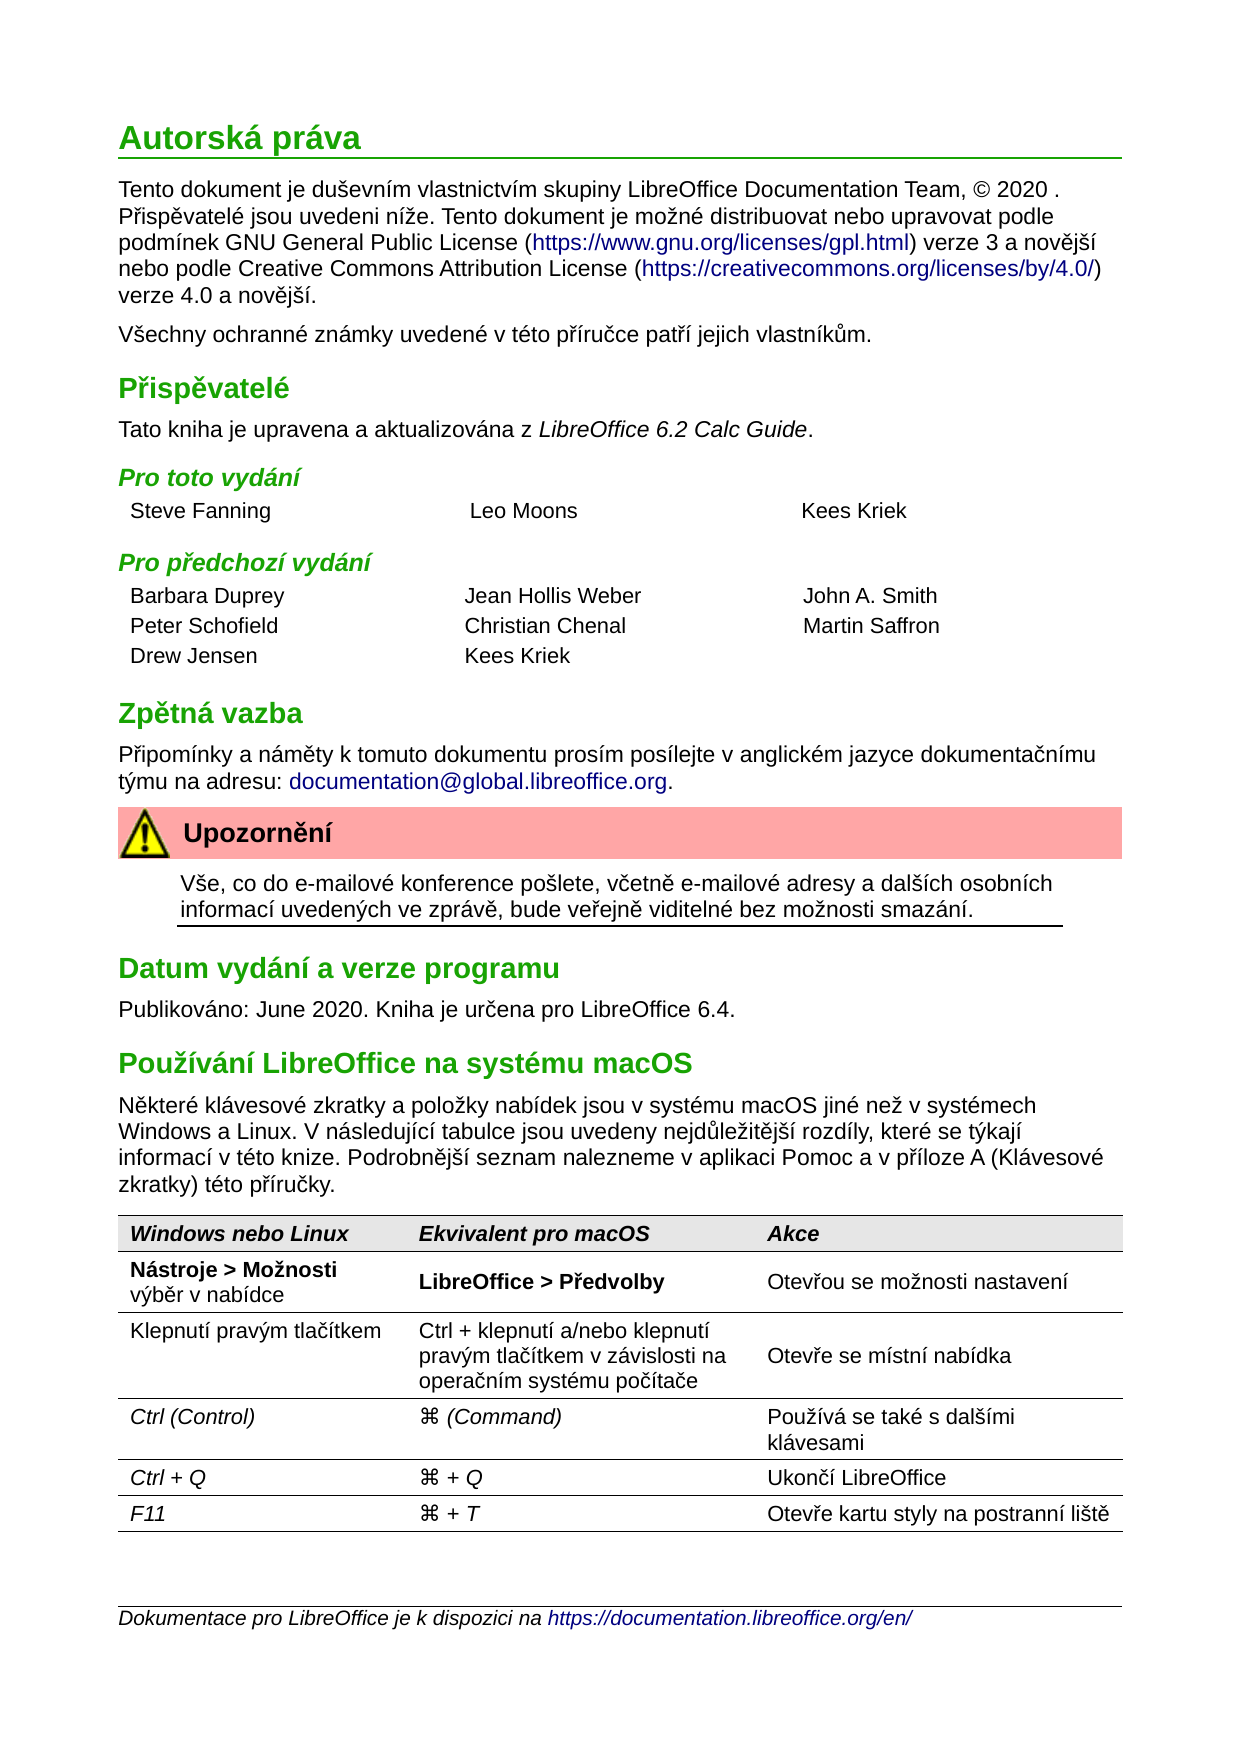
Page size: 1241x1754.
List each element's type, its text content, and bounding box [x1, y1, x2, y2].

subtitle Přispěvatelé [118, 371, 1122, 404]
table_cell LibreOffice > Předvolby [407, 1252, 755, 1312]
subtitle Upozornění [118, 807, 1122, 859]
subtitle Používání LibreOffice na systému macOS [118, 1046, 1122, 1080]
table_cell Ukončí LibreOffice [755, 1460, 1123, 1495]
text Všechny ochranné známky uvedené v této příručce patří jejich vlastníkům. [118, 321, 1122, 347]
subtitle Pro předchozí vydání [118, 548, 1122, 577]
text Tento dokument je duševním vlastnictvím skupiny LibreOffice Documentation Team, © 2020 . Přispěvatelé jsou uvedeni níže. Tento dokument je možné distribuovat nebo upravovat podle podmínek GNU General Public License (https://www.gnu.org/licenses/gpl.html) verze 3 a novější nebo podle Creative Commons Attribution License (https://creativecommons.org/licenses/by/4.0/) verze 4.0 a novější. [118, 176, 1122, 308]
table_cell Peter Schofield [118, 613, 453, 643]
table_cell Kees Kriek [453, 643, 791, 672]
table_cell ⌘ (Command) [407, 1399, 755, 1459]
table_header Steve Fanning [118, 498, 458, 527]
table_cell Christian Chenal [453, 613, 791, 643]
text Některé klávesové zkratky a položky nabídek jsou v systému macOS jiné než v systémech Windows a Linux. V následující tabulce jsou uvedeny nejdůležitější rozdíly, které se týkají informací v této knize. Podrobnější seznam nalezneme v aplikaci Pomoc a v příloze A (Klávesové zkratky) této příručky. [118, 1092, 1122, 1197]
text Publikováno: červen 2020. Kniha je určena pro LibreOffice 6.4. [118, 996, 1122, 1023]
table_cell ⌘ + Q [407, 1460, 755, 1495]
subtitle Autorská práva [118, 118, 1122, 157]
table_cell Drew Jensen [118, 643, 453, 672]
table_header Akce [755, 1216, 1123, 1251]
text Vše, co do e-mailové konference pošlete, včetně e-mailové adresy a dalších osobních informací uvedených ve zprávě, bude veřejně viditelné bez možnosti smazání. [177, 866, 1063, 925]
subtitle Zpětná vazba [118, 696, 1122, 730]
table_cell Nástroje > Možnosti výběr v nabídce [118, 1252, 407, 1312]
text Připomínky a náměty k tomuto dokumentu prosím posílejte v anglickém jazyce dokumentačnímu týmu na adresu: documentation@global.libreoffice.org. [118, 741, 1122, 794]
text Tato kniha je upravena a aktualizována z LibreOffice 6.2 Calc Guide. [118, 416, 1122, 442]
table_header Jean Hollis Weber [453, 583, 791, 613]
table_header John A. Smith [791, 583, 1122, 613]
table_cell Ctrl + klepnutí a/nebo klepnutí pravým tlačítkem v závislosti na operačním systému počítače [407, 1313, 755, 1398]
table_header Barbara Duprey [118, 583, 453, 613]
table_header Leo Moons [458, 498, 789, 527]
table_cell F11 [118, 1496, 407, 1531]
table_cell ⌘ + T [407, 1496, 755, 1531]
table_cell Otevře se místní nabídka [755, 1313, 1123, 1398]
table_cell Ctrl (Control) [118, 1399, 407, 1459]
table_cell Ctrl + Q [118, 1460, 407, 1495]
table_cell Používá se také s dalšími klávesami [755, 1399, 1123, 1459]
subtitle Datum vydání a verze programu [118, 951, 1122, 984]
table_cell [791, 643, 1122, 672]
table_header Ekvivalent pro macOS [407, 1216, 755, 1251]
table_header Windows nebo Linux [118, 1216, 407, 1251]
table_cell Martin Saffron [791, 613, 1122, 643]
table_cell Otevře kartu styly na postranní liště [755, 1496, 1123, 1531]
subtitle Pro toto vydání [118, 463, 1122, 492]
table_cell Otevřou se možnosti nastavení [755, 1252, 1123, 1312]
table_cell Klepnutí pravým tlačítkem [118, 1313, 407, 1398]
picture [119, 807, 170, 858]
table_header Kees Kriek [789, 498, 1122, 527]
